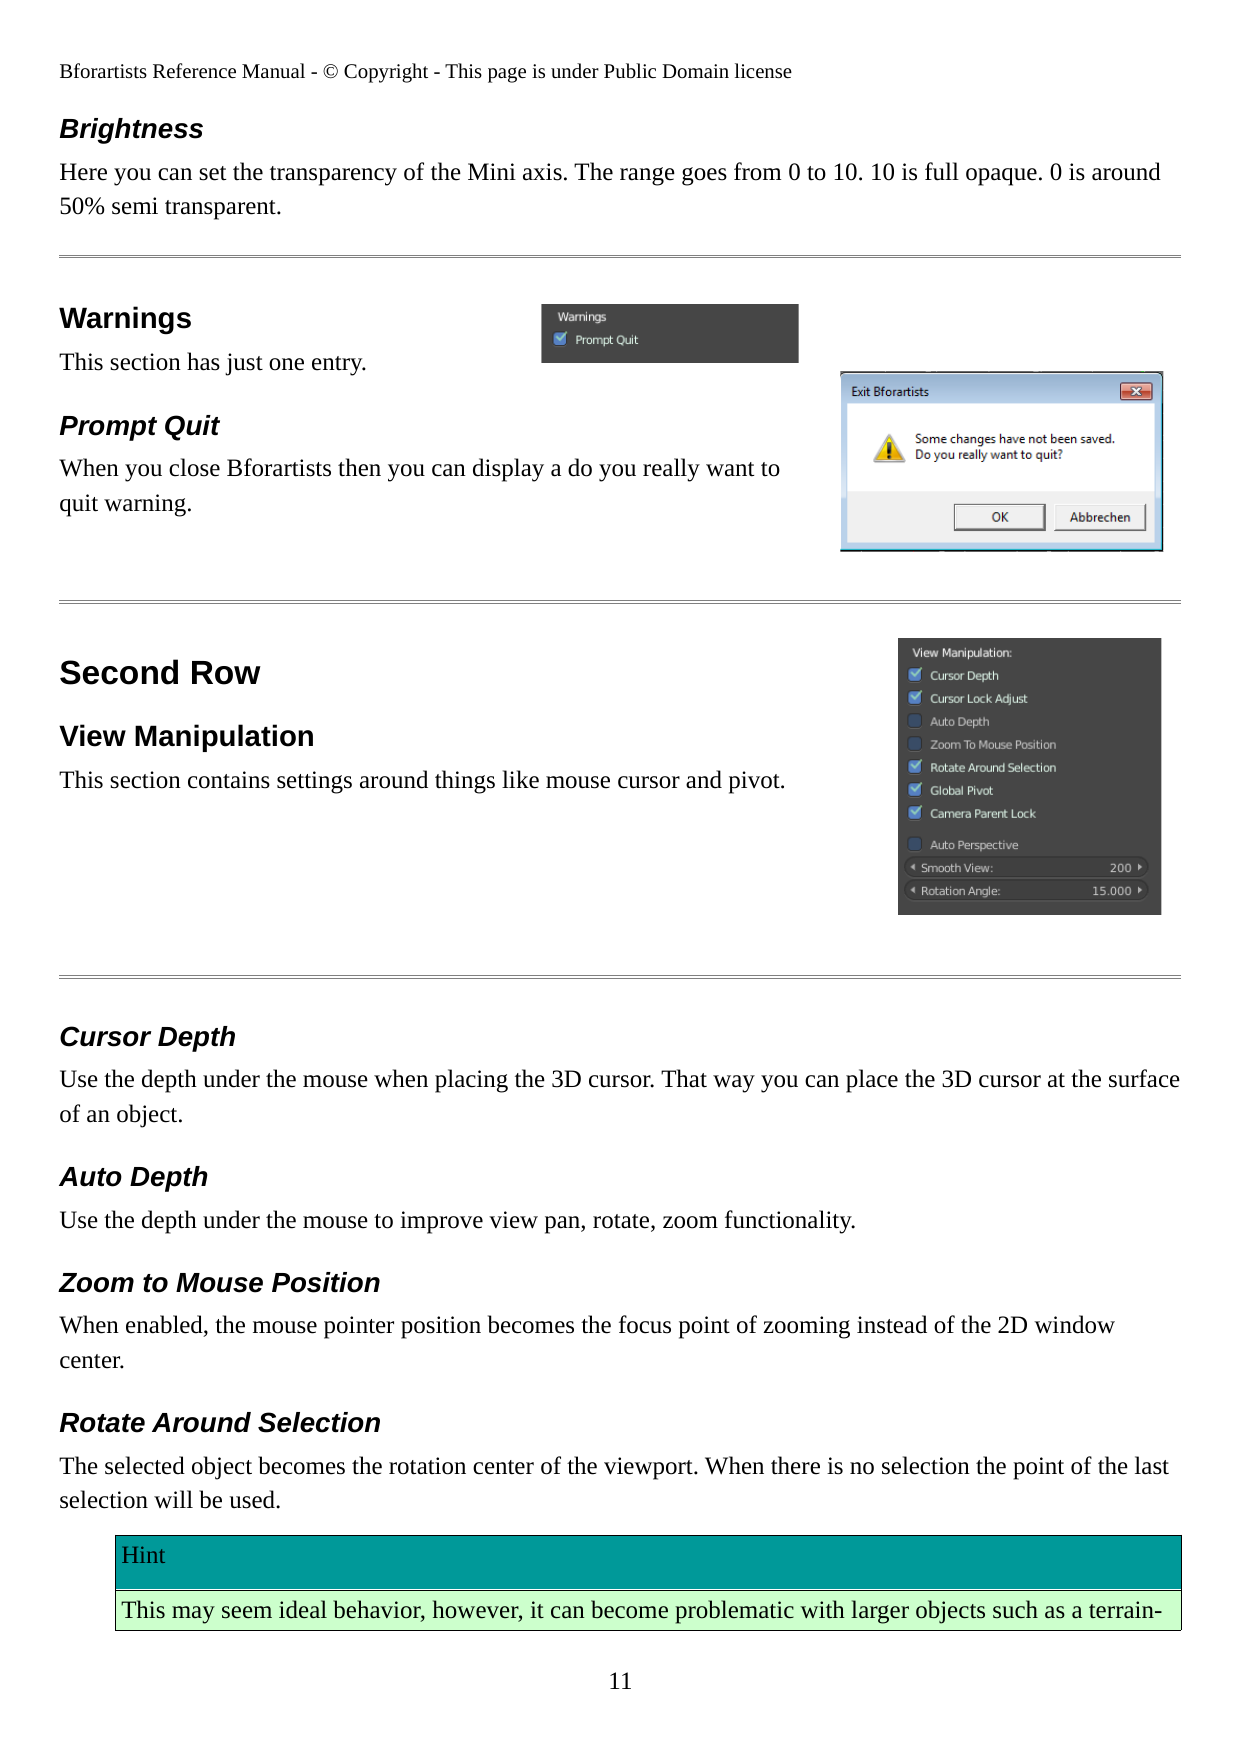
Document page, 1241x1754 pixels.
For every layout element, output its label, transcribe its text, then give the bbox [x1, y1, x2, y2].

subtitle Zoom to Mouse Position [59, 1266, 1181, 1298]
text This section contains settings around things like mouse cursor and pivot. [59, 765, 898, 794]
picture [840, 371, 1164, 552]
subtitle Brightness [59, 113, 1181, 144]
subtitle [1162, 719, 1181, 752]
subtitle Auto Depth [59, 1160, 1181, 1192]
text Use the depth under the mouse when placing the 3D cursor. That way you can place the 3D cursor at the surface of an object. [59, 1064, 1181, 1127]
table_header Hint [116, 1536, 1181, 1589]
subtitle Warnings [59, 301, 1181, 335]
table_cell This may seem ideal behavior, however, it can become problematic with larger objects such as a terrain- [116, 1591, 1181, 1630]
subtitle Rotate Around Selection [59, 1407, 1181, 1438]
subtitle Cursor Depth [59, 1020, 1181, 1052]
subtitle Second Row [59, 653, 898, 692]
subtitle [1164, 409, 1181, 441]
text This section has just one entry. [59, 347, 1181, 376]
subtitle View Manipulation [59, 719, 898, 752]
text When you close Bforartists then you can display a do you really want to quit warning. [59, 453, 840, 517]
subtitle [1162, 653, 1181, 692]
text Here you can set the transparency of the Mini axis. The range goes from 0 to 10. 10 is full opaque. 0 is around 50% semi transparent. [59, 157, 1181, 220]
text Use the depth under the mouse to improve view pan, rotate, zoom functionality. [59, 1205, 1181, 1233]
subtitle Prompt Quit [59, 409, 840, 441]
text When enabled, the mouse pointer position becomes the focus point of zooming instead of the 2D window center. [59, 1311, 1181, 1374]
picture [898, 638, 1162, 915]
picture [541, 304, 799, 363]
text The selected object becomes the rotation center of the viewport. When there is no selection the point of the last selection will be used. [59, 1451, 1181, 1514]
